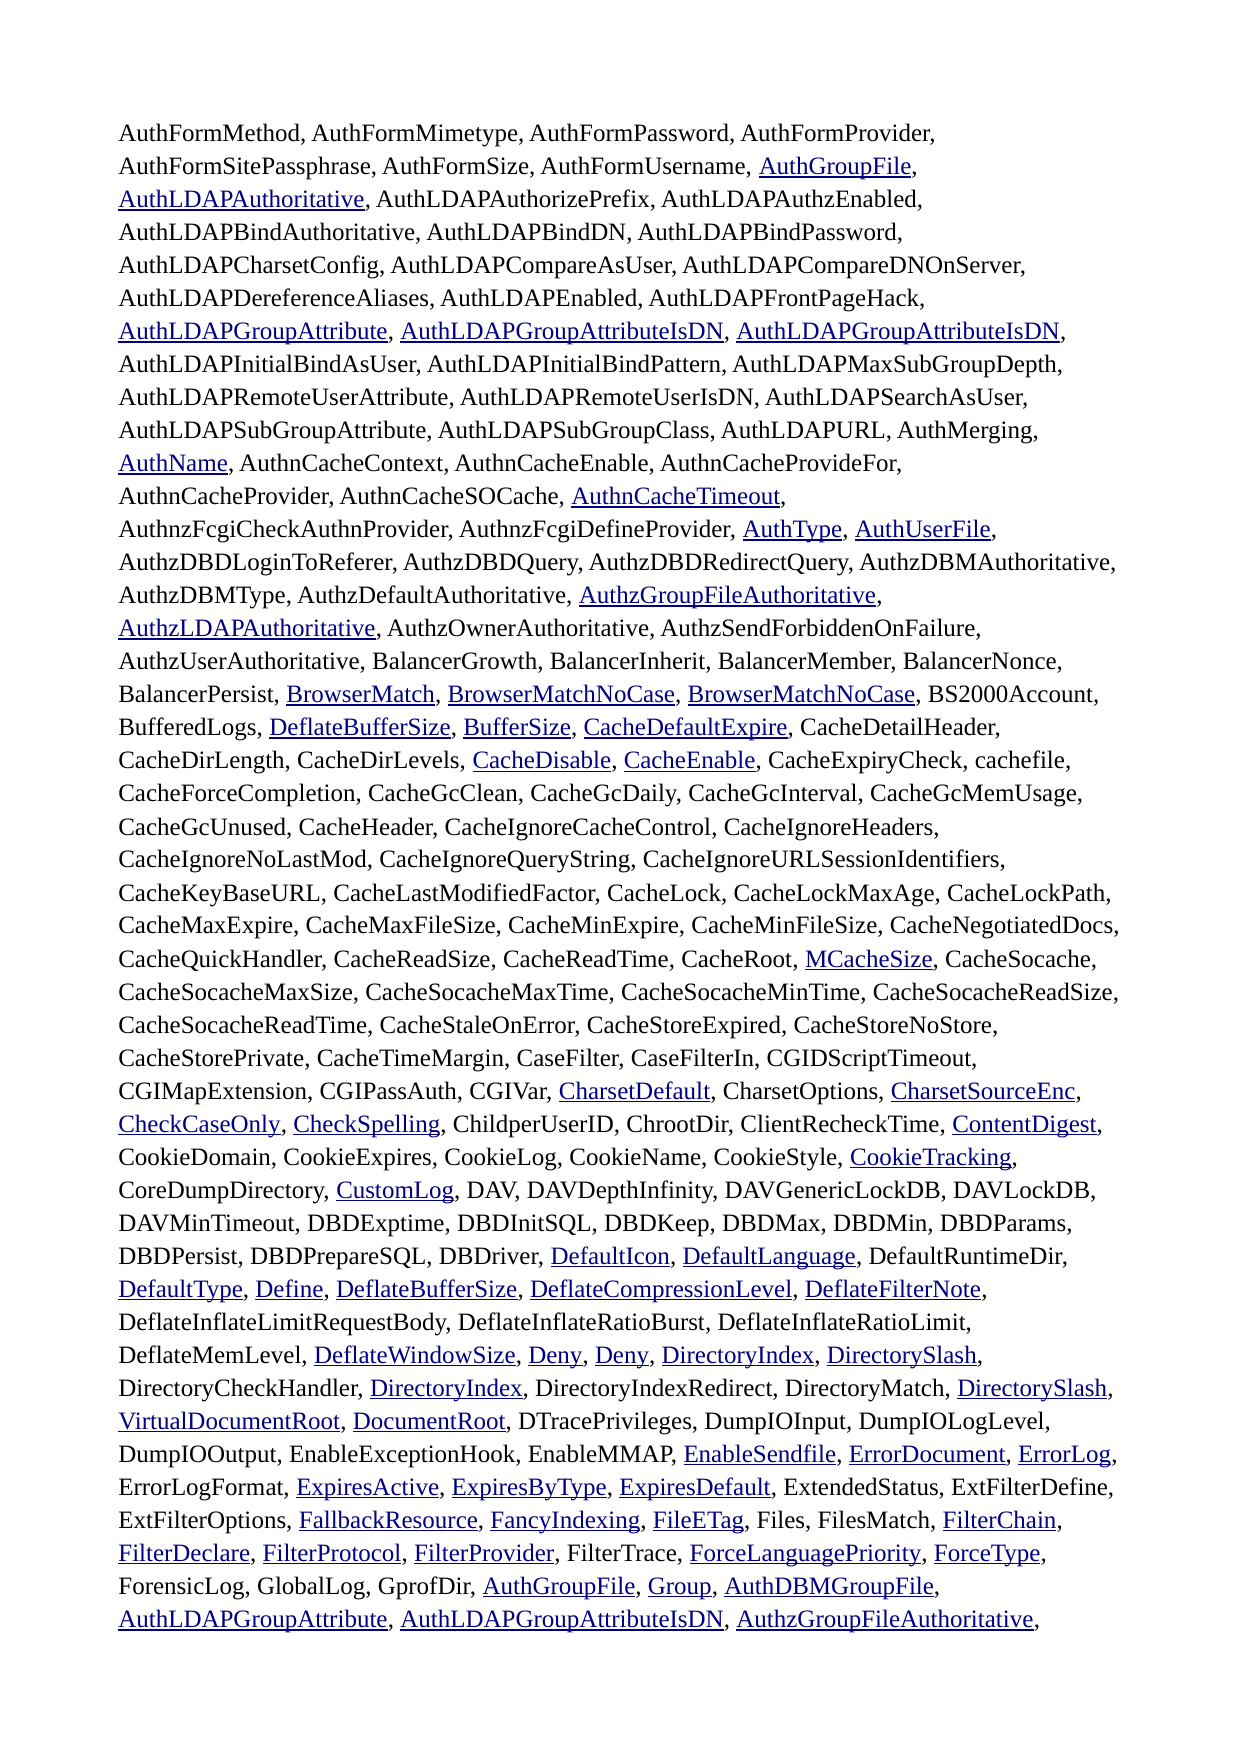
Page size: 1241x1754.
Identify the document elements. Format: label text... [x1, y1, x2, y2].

text AuthFormMethod, AuthFormMimetype, AuthFormPassword, AuthFormProvider, AuthFormSitePassphrase, AuthFormSize, AuthFormUsername, AuthGroupFile, AuthLDAPAuthoritative, AuthLDAPAuthorizePrefix, AuthLDAPAuthzEnabled, AuthLDAPBindAuthoritative, AuthLDAPBindDN, AuthLDAPBindPassword, AuthLDAPCharsetConfig, AuthLDAPCompareAsUser, AuthLDAPCompareDNOnServer, AuthLDAPDereferenceAliases, AuthLDAPEnabled, AuthLDAPFrontPageHack, AuthLDAPGroupAttribute, AuthLDAPGroupAttributeIsDN, AuthLDAPGroupAttributeIsDN, AuthLDAPInitialBindAsUser, AuthLDAPInitialBindPattern, AuthLDAPMaxSubGroupDepth, AuthLDAPRemoteUserAttribute, AuthLDAPRemoteUserIsDN, AuthLDAPSearchAsUser, AuthLDAPSubGroupAttribute, AuthLDAPSubGroupClass, AuthLDAPURL, AuthMerging, AuthName, AuthnCacheContext, AuthnCacheEnable, AuthnCacheProvideFor, AuthnCacheProvider, AuthnCacheSOCache, AuthnCacheTimeout, AuthnzFcgiCheckAuthnProvider, AuthnzFcgiDefineProvider, AuthType, AuthUserFile, AuthzDBDLoginToReferer, AuthzDBDQuery, AuthzDBDRedirectQuery, AuthzDBMAuthoritative, AuthzDBMType, AuthzDefaultAuthoritative, AuthzGroupFileAuthoritative, AuthzLDAPAuthoritative, AuthzOwnerAuthoritative, AuthzSendForbiddenOnFailure, AuthzUserAuthoritative, BalancerGrowth, BalancerInherit, BalancerMember, BalancerNonce, BalancerPersist, BrowserMatch, BrowserMatchNoCase, BrowserMatchNoCase, BS2000Account, BufferedLogs, DeflateBufferSize, BufferSize, CacheDefaultExpire, CacheDetailHeader, CacheDirLength, CacheDirLevels, CacheDisable, CacheEnable, CacheExpiryCheck, cachefile, CacheForceCompletion, CacheGcClean, CacheGcDaily, CacheGcInterval, CacheGcMemUsage, CacheGcUnused, CacheHeader, CacheIgnoreCacheControl, CacheIgnoreHeaders, CacheIgnoreNoLastMod, CacheIgnoreQueryString, CacheIgnoreURLSessionIdentifiers, CacheKeyBaseURL, CacheLastModifiedFactor, CacheLock, CacheLockMaxAge, CacheLockPath, CacheMaxExpire, CacheMaxFileSize, CacheMinExpire, CacheMinFileSize, CacheNegotiatedDocs, CacheQuickHandler, CacheReadSize, CacheReadTime, CacheRoot, MCacheSize, CacheSocache, CacheSocacheMaxSize, CacheSocacheMaxTime, CacheSocacheMinTime, CacheSocacheReadSize, CacheSocacheReadTime, CacheStaleOnError, CacheStoreExpired, CacheStoreNoStore, CacheStorePrivate, CacheTimeMargin, CaseFilter, CaseFilterIn, CGIDScriptTimeout, CGIMapExtension, CGIPassAuth, CGIVar, CharsetDefault, CharsetOptions, CharsetSourceEnc, CheckCaseOnly, CheckSpelling, ChildperUserID, ChrootDir, ClientRecheckTime, ContentDigest, CookieDomain, CookieExpires, CookieLog, CookieName, CookieStyle, CookieTracking, CoreDumpDirectory, CustomLog, DAV, DAVDepthInfinity, DAVGenericLockDB, DAVLockDB, DAVMinTimeout, DBDExptime, DBDInitSQL, DBDKeep, DBDMax, DBDMin, DBDParams, DBDPersist, DBDPrepareSQL, DBDriver, DefaultIcon, DefaultLanguage, DefaultRuntimeDir, DefaultType, Define, DeflateBufferSize, DeflateCompressionLevel, DeflateFilterNote, DeflateInflateLimitRequestBody, DeflateInflateRatioBurst, DeflateInflateRatioLimit, DeflateMemLevel, DeflateWindowSize, Deny, Deny, DirectoryIndex, DirectorySlash, DirectoryCheckHandler, DirectoryIndex, DirectoryIndexRedirect, DirectoryMatch, DirectorySlash, VirtualDocumentRoot, DocumentRoot, DTracePrivileges, DumpIOInput, DumpIOLogLevel, DumpIOOutput, EnableExceptionHook, EnableMMAP, EnableSendfile, ErrorDocument, ErrorLog, ErrorLogFormat, ExpiresActive, ExpiresByType, ExpiresDefault, ExtendedStatus, ExtFilterDefine, ExtFilterOptions, FallbackResource, FancyIndexing, FileETag, Files, FilesMatch, FilterChain, FilterDeclare, FilterProtocol, FilterProvider, FilterTrace, ForceLanguagePriority, ForceType, ForensicLog, GlobalLog, GprofDir, AuthGroupFile, Group, AuthDBMGroupFile, AuthLDAPGroupAttribute, AuthLDAPGroupAttributeIsDN, AuthzGroupFileAuthoritative, [118, 118, 1122, 1633]
